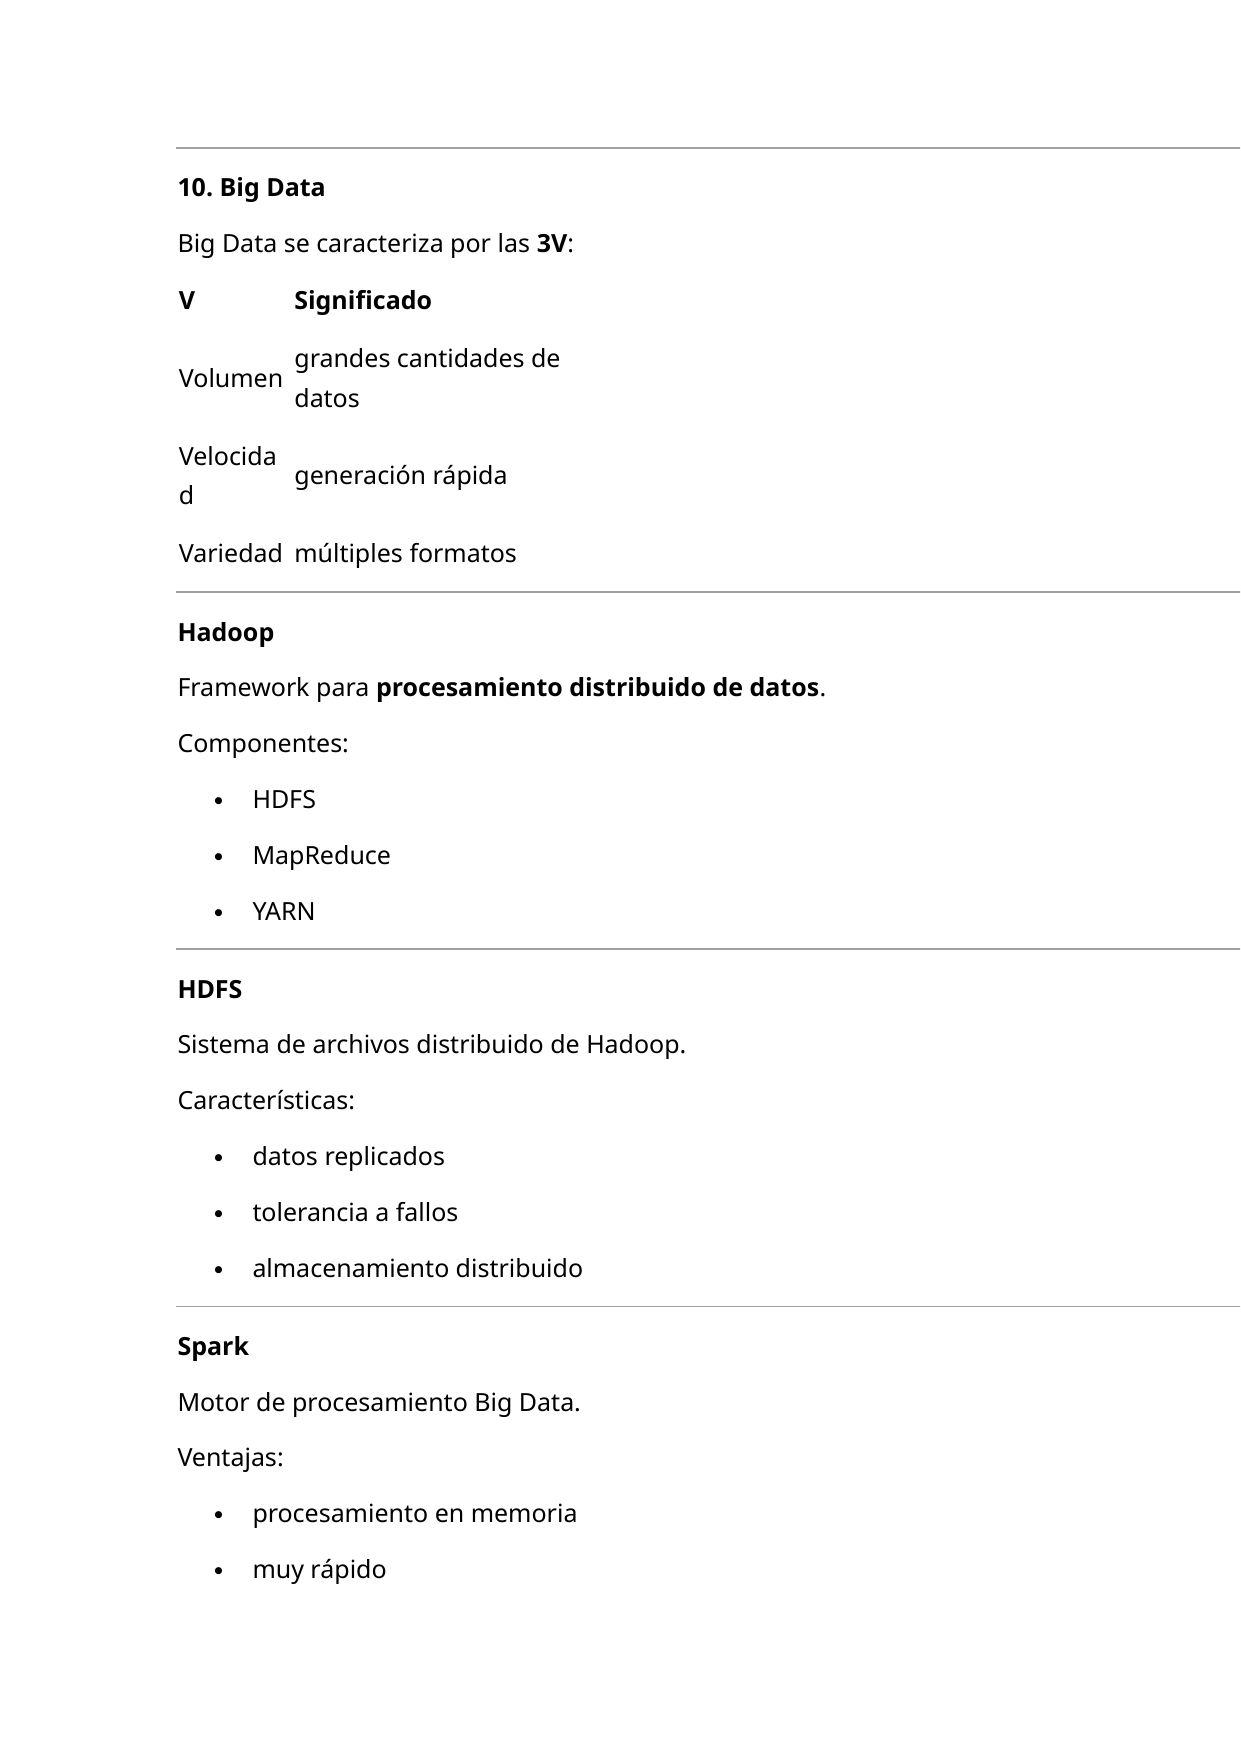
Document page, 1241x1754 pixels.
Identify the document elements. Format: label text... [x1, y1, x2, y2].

text Sistema de archivos distribuido de Hadoop. [177, 1027, 1063, 1061]
text HDFS [177, 971, 1063, 1005]
text Componentes: [177, 726, 1063, 760]
table_header Significado [293, 281, 610, 339]
text Big Data se caracteriza por las 3V: [177, 226, 1063, 259]
table_cell Velocidad [177, 437, 292, 534]
table_cell Variedad [177, 534, 292, 591]
list procesamiento en memoria [215, 1496, 1063, 1530]
list YARN [215, 893, 1063, 927]
text Características: [177, 1083, 1063, 1117]
table_cell grandes cantidades de datos [293, 340, 610, 437]
text Spark [177, 1328, 1063, 1362]
list datos replicados [215, 1139, 1063, 1173]
list tolerancia a fallos [215, 1195, 1063, 1229]
list muy rápido [215, 1552, 1063, 1586]
table_header V [177, 281, 292, 339]
text Motor de procesamiento Big Data. [177, 1384, 1063, 1418]
text Framework para procesamiento distribuido de datos. [177, 670, 1063, 704]
list HDFS [215, 782, 1063, 816]
list almacenamiento distribuido [215, 1251, 1063, 1284]
table_cell generación rápida [293, 437, 610, 534]
table_cell Volumen [177, 340, 292, 437]
text 10. Big Data [177, 170, 1063, 204]
table_cell múltiples formatos [293, 534, 610, 591]
list MapReduce [215, 838, 1063, 872]
text Ventajas: [177, 1440, 1063, 1474]
text Hadoop [177, 614, 1063, 648]
